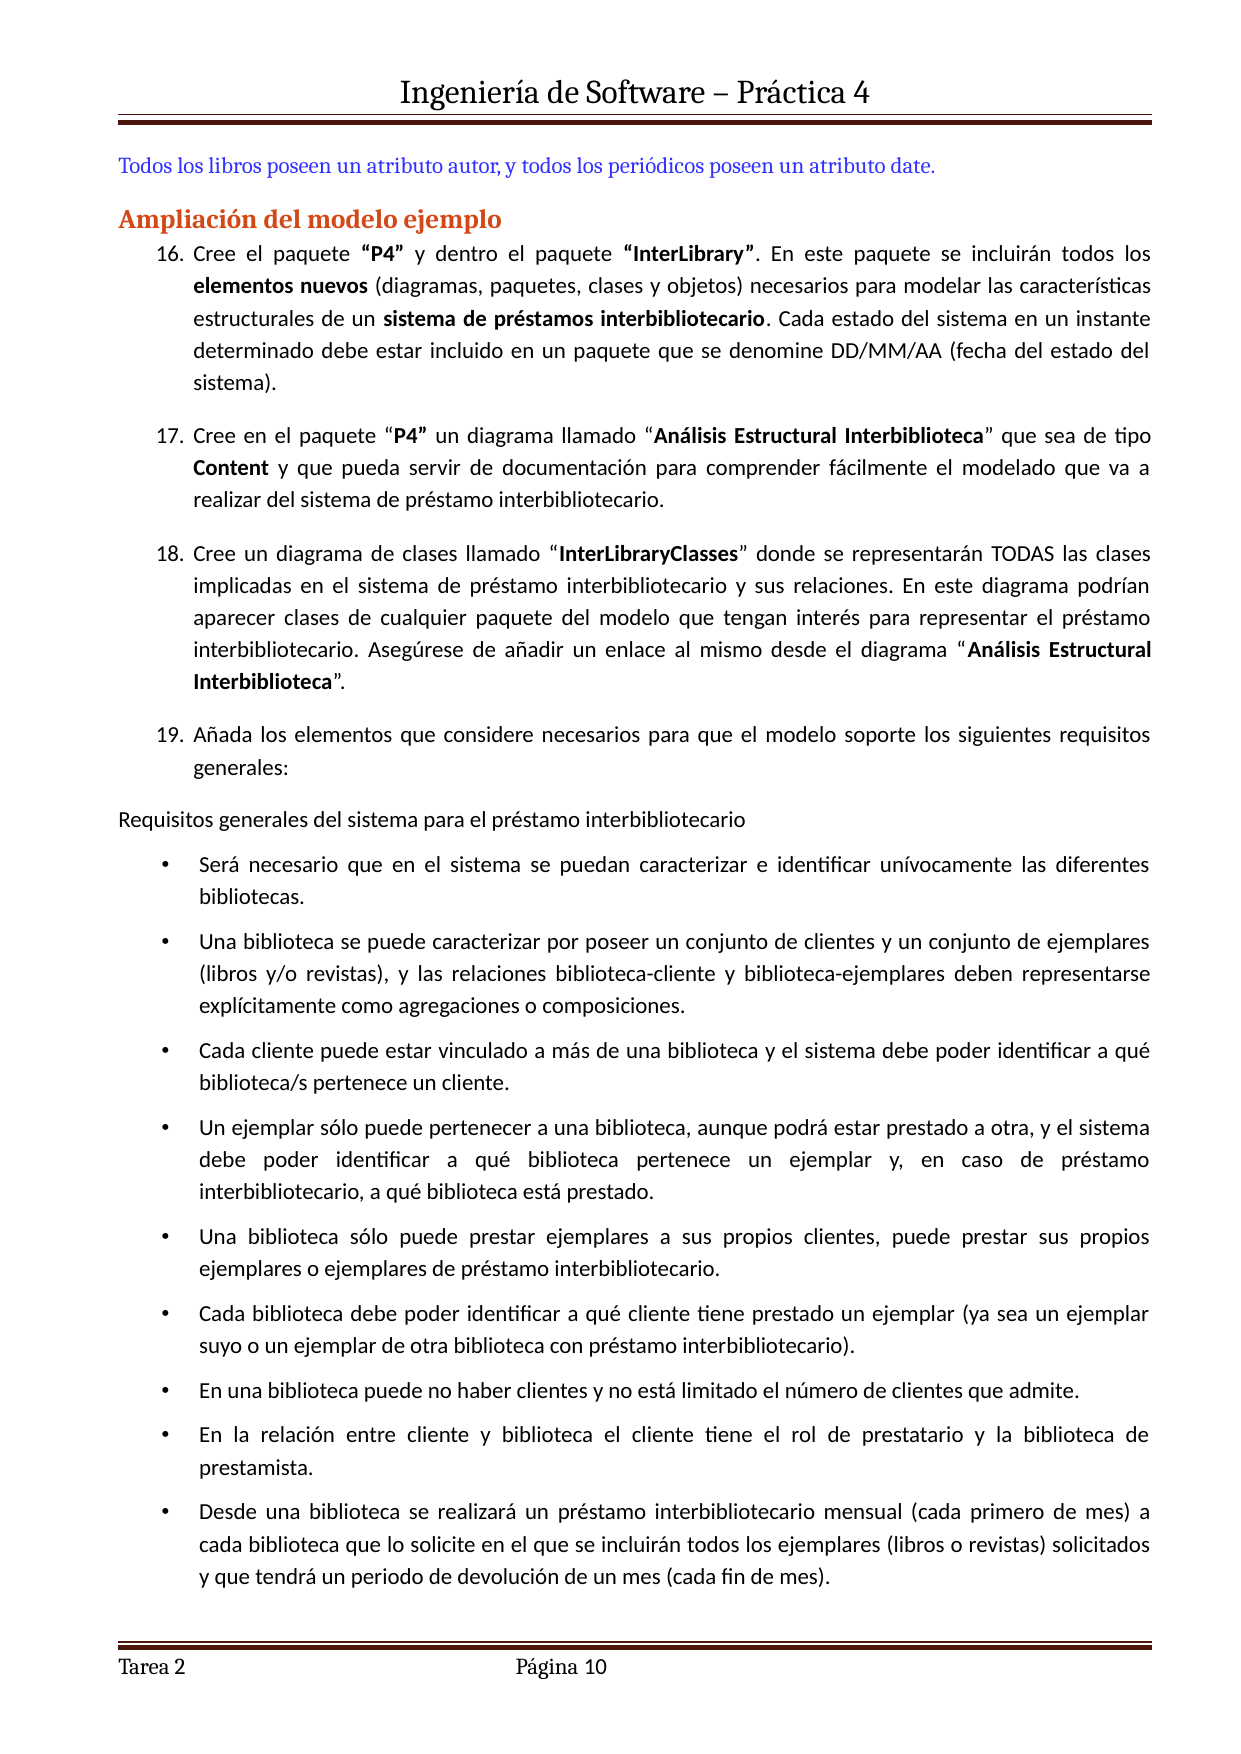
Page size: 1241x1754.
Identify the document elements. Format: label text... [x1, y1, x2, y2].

text Requisitos generales del sistema para el préstamo interbibliotecario [118, 806, 1152, 834]
list Un ejemplar sólo puede pertenecer a una biblioteca, aunque podrá estar prestado a otra, y el sistema debe poder identificar a qué biblioteca pertenece un ejemplar y, en caso de préstamo interbibliotecario, a qué biblioteca está prestado. [161, 1113, 1152, 1206]
list Desde una biblioteca se realizará un préstamo interbibliotecario mensual (cada primero de mes) a cada biblioteca que lo solicite en el que se incluirán todos los ejemplares (libros o revistas) solicitados y que tendrá un periodo de devolución de un mes (cada fin de mes). [161, 1497, 1152, 1590]
list Añada los elementos que considere necesarios para que el modelo soporte los siguientes requisitos generales: [156, 720, 1152, 781]
list Una biblioteca se puede caracterizar por poseer un conjunto de clientes y un conjunto de ejemplares (libros y/o revistas), y las relaciones biblioteca-cliente y biblioteca-ejemplares deben representarse explícitamente como agregaciones o composiciones. [161, 927, 1152, 1019]
list Cree el paquete “P4” y dentro el paquete “InterLibrary”. En este paquete se incluirán todos los elementos nuevos (diagramas, paquetes, clases y objetos) necesarios para modelar las características estructurales de un sistema de préstamos interbibliotecario. Cada estado del sistema en un instante determinado debe estar incluido en un paquete que se denomine DD/MM/AA (fecha del estado del sistema). [156, 239, 1152, 396]
list Cada biblioteca debe poder identificar a qué cliente tiene prestado un ejemplar (ya sea un ejemplar suyo o un ejemplar de otra biblioteca con préstamo interbibliotecario). [161, 1299, 1152, 1359]
subtitle Ampliación del modelo ejemplo [118, 204, 1152, 235]
list Cada cliente puede estar vinculado a más de una biblioteca y el sistema debe poder identificar a qué biblioteca/s pertenece un cliente. [161, 1036, 1152, 1096]
list En la relación entre cliente y biblioteca el cliente tiene el rol de prestatario y la biblioteca de prestamista. [161, 1421, 1152, 1481]
list Una biblioteca sólo puede prestar ejemplares a sus propios clientes, puede prestar sus propios ejemplares o ejemplares de préstamo interbibliotecario. [161, 1222, 1152, 1282]
list Cree un diagrama de clases llamado “InterLibraryClasses” donde se representarán TODAS las clases implicadas en el sistema de préstamo interbibliotecario y sus relaciones. En este diagrama podrían aparecer clases de cualquier paquete del modelo que tengan interés para representar el préstamo interbibliotecario. Asegúrese de añadir un enlace al mismo desde el diagrama “Análisis Estructural Interbiblioteca”. [156, 539, 1152, 695]
list En una biblioteca puede no haber clientes y no está limitado el número de clientes que admite. [161, 1376, 1152, 1404]
text Todos los libros poseen un atributo autor, y todos los periódicos poseen un atributo date. [118, 153, 1152, 179]
list Cree en el paquete “P4” un diagrama llamado “Análisis Estructural Interbiblioteca” que sea de tipo Content y que pueda servir de documentación para comprender fácilmente el modelado que va a realizar del sistema de préstamo interbibliotecario. [156, 421, 1152, 514]
list Será necesario que en el sistema se puedan caracterizar e identificar unívocamente las diferentes bibliotecas. [161, 850, 1152, 911]
